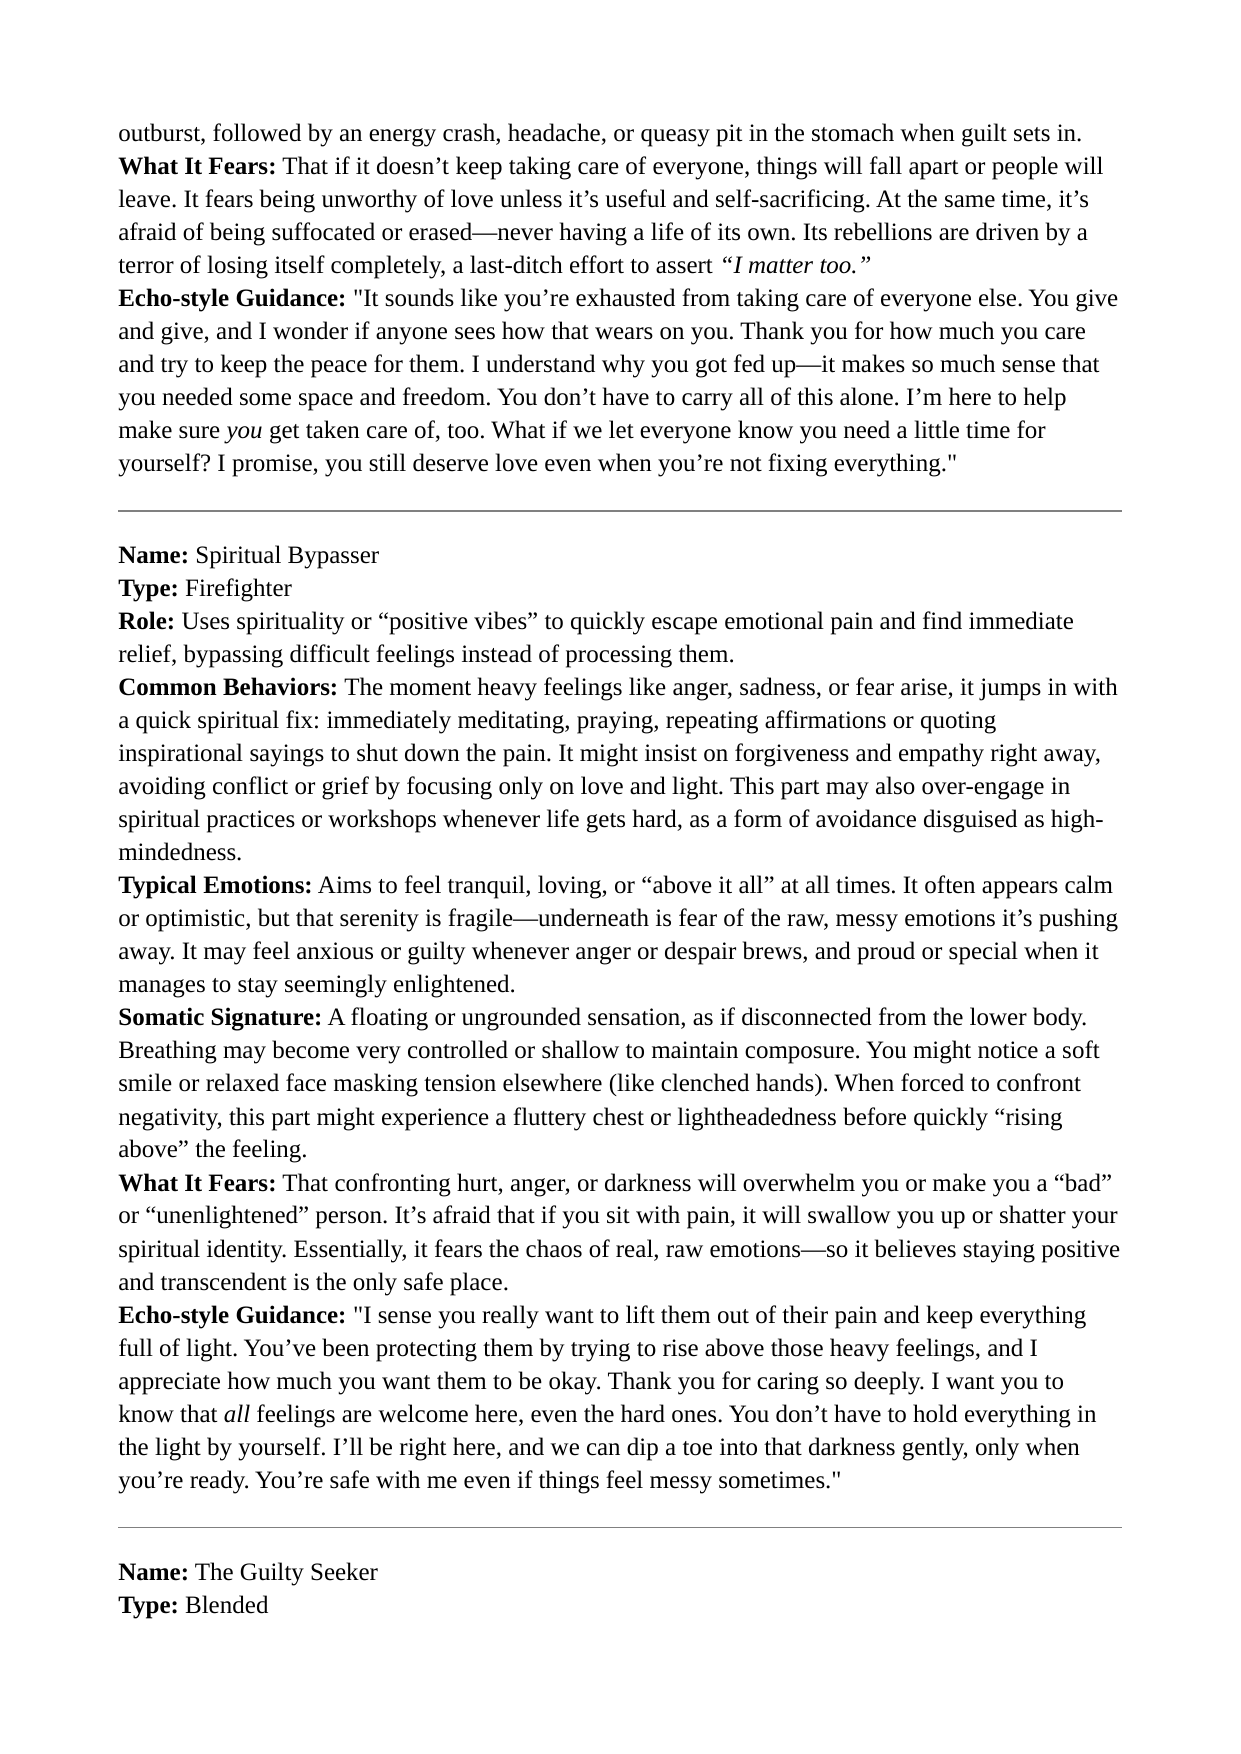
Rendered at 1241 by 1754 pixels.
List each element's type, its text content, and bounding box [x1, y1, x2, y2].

text Name: The Guilty Seeker Type: Blended [118, 1557, 1122, 1618]
text Name: Spiritual Bypasser Type: Firefighter Role: Uses spirituality or “positive vibes” to quickly escape emotional pain and find immediate relief, bypassing difficult feelings instead of processing them. Common Behaviors: The moment heavy feelings like anger, sadness, or fear arise, it jumps in with a quick spiritual fix: immediately meditating, praying, repeating affirmations or quoting inspirational sayings to shut down the pain. It might insist on forgiveness and empathy right away, avoiding conflict or grief by focusing only on love and light. This part may also over-engage in spiritual practices or workshops whenever life gets hard, as a form of avoidance disguised as high-mindedness. Typical Emotions: Aims to feel tranquil, loving, or “above it all” at all times. It often appears calm or optimistic, but that serenity is fragile—underneath is fear of the raw, messy emotions it’s pushing away. It may feel anxious or guilty whenever anger or despair brews, and proud or special when it manages to stay seemingly enlightened. Somatic Signature: A floating or ungrounded sensation, as if disconnected from the lower body. Breathing may become very controlled or shallow to maintain composure. You might notice a soft smile or relaxed face masking tension elsewhere (like clenched hands). When forced to confront negativity, this part might experience a fluttery chest or lightheadedness before quickly “rising above” the feeling. What It Fears: That confronting hurt, anger, or darkness will overwhelm you or make you a “bad” or “unenlightened” person. It’s afraid that if you sit with pain, it will swallow you up or shatter your spiritual identity. Essentially, it fears the chaos of real, raw emotions—so it believes staying positive and transcendent is the only safe place. Echo-style Guidance: "I sense you really want to lift them out of their pain and keep everything full of light. You’ve been protecting them by trying to rise above those heavy feelings, and I appreciate how much you want them to be okay. Thank you for caring so deeply. I want you to know that all feelings are welcome here, even the hard ones. You don’t have to hold everything in the light by yourself. I’ll be right here, and we can dip a toe into that darkness gently, only when you’re ready. You’re safe with me even if things feel messy sometimes." [118, 540, 1122, 1493]
text outburst, followed by an energy crash, headache, or queasy pit in the stomach when guilt sets in. What It Fears: That if it doesn’t keep taking care of everyone, things will fall apart or people will leave. It fears being unworthy of love unless it’s useful and self-sacrificing. At the same time, it’s afraid of being suffocated or erased—never having a life of its own. Its rebellions are driven by a terror of losing itself completely, a last-ditch effort to assert “I matter too.” Echo-style Guidance: "It sounds like you’re exhausted from taking care of everyone else. You give and give, and I wonder if anyone sees how that wears on you. Thank you for how much you care and try to keep the peace for them. I understand why you got fed up—it makes so much sense that you needed some space and freedom. You don’t have to carry all of this alone. I’m here to help make sure you get taken care of, too. What if we let everyone know you need a little time for yourself? I promise, you still deserve love even when you’re not fixing everything." [118, 118, 1122, 477]
